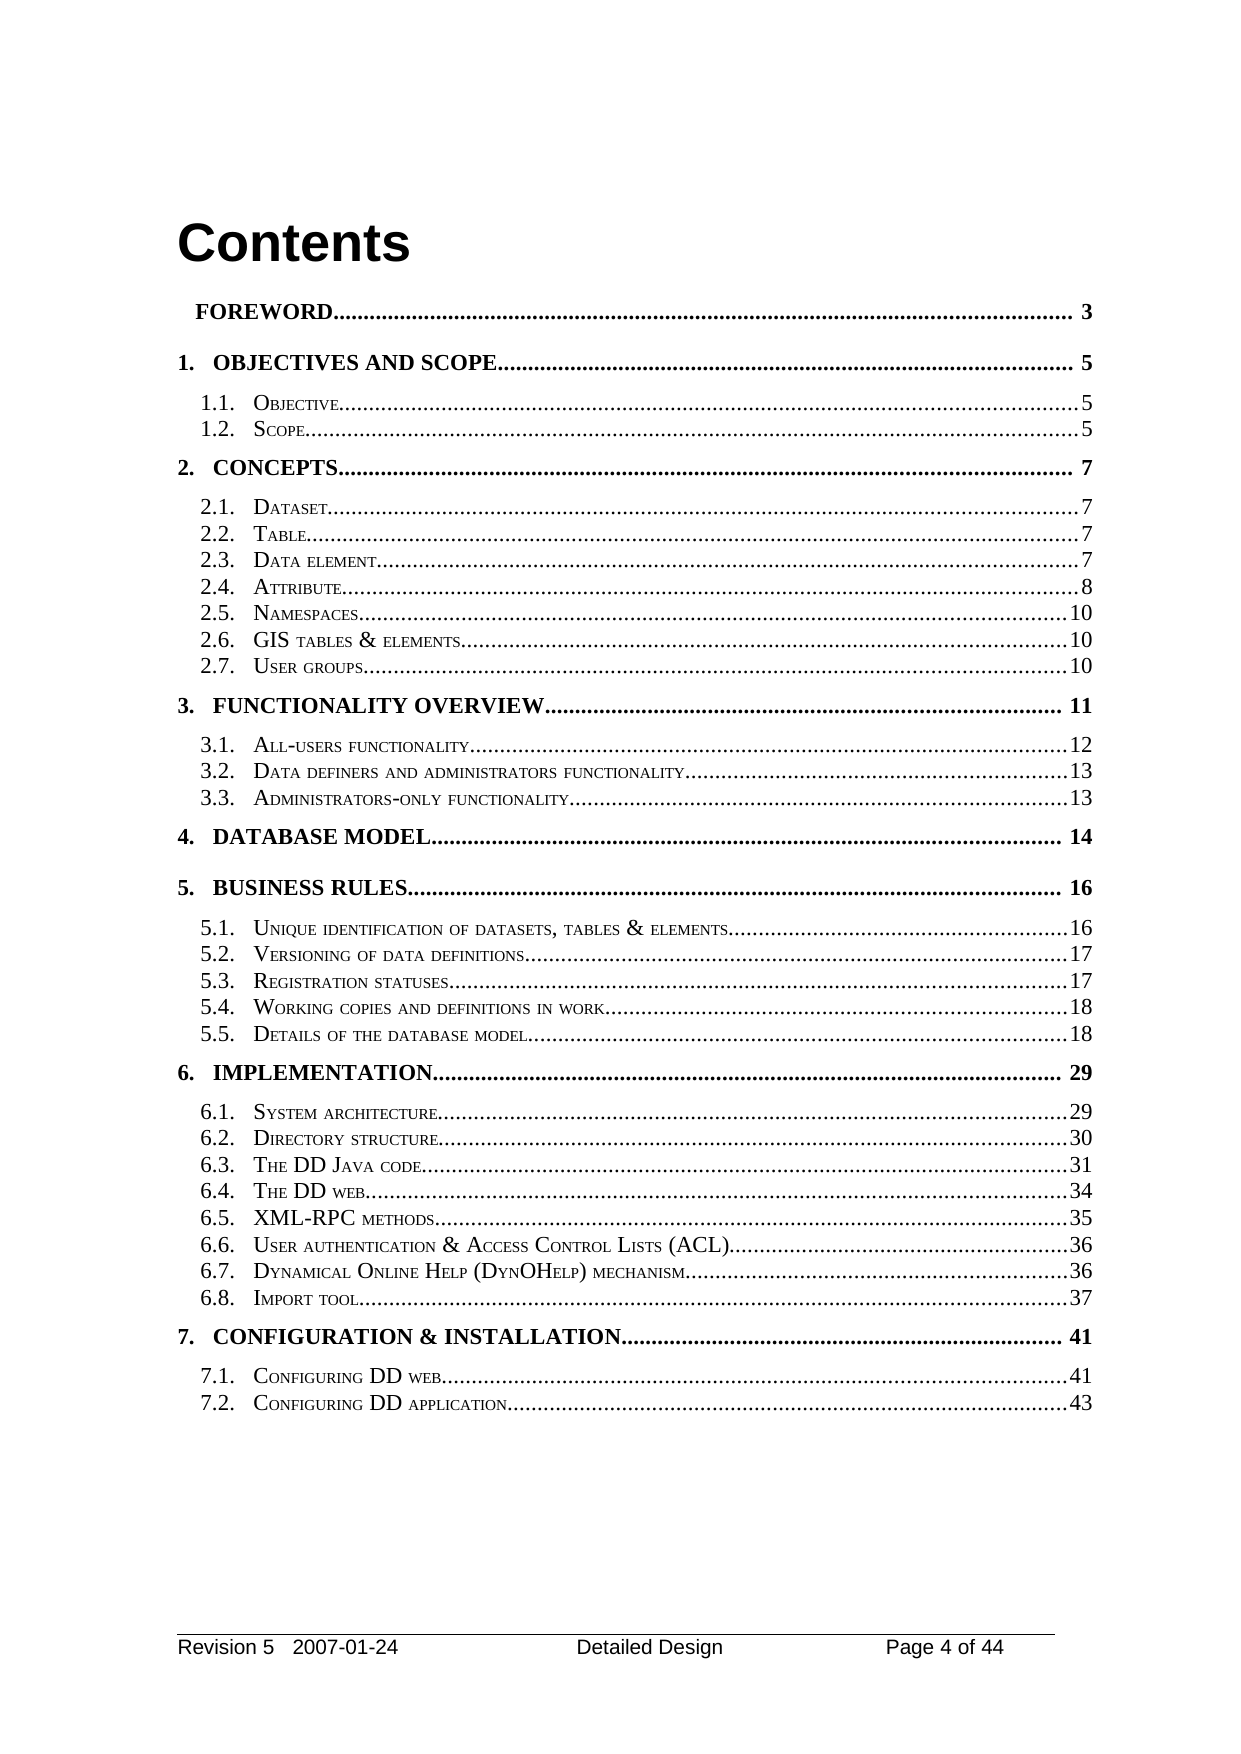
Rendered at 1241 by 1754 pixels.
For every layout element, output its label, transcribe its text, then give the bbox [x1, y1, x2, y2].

text 2.3. Data element 7 [200, 546, 1092, 573]
text 2.4. Attribute 8 [200, 573, 1092, 599]
text 7. Configuration & installation 41 [177, 1323, 1092, 1349]
text 3.2. Data definers and administrators functionality 13 [200, 757, 1092, 784]
text 6.2. Directory structure 30 [200, 1124, 1092, 1151]
text 5.3. Registration statuses 17 [200, 966, 1092, 993]
text 3. Functionality overview 11 [177, 691, 1092, 718]
text 5.4. Working copies and definitions in work 18 [200, 993, 1092, 1019]
text 2.6. GIS tables & elements 10 [200, 626, 1092, 652]
text 2. Concepts 7 [177, 454, 1092, 481]
text 2.7. User groups 10 [200, 652, 1092, 679]
text 5.2. Versioning of data definitions 17 [200, 940, 1092, 966]
text 1.2. Scope 5 [200, 415, 1092, 441]
text 6.8. Import tool 37 [200, 1284, 1092, 1310]
text 2.1. Dataset 7 [200, 493, 1092, 519]
text 6.1. System architecture 29 [200, 1098, 1092, 1124]
text 5. Business rules 16 [177, 874, 1092, 901]
text 6. Implementation 29 [177, 1059, 1092, 1085]
text 2.2. Table 7 [200, 519, 1092, 546]
text 6.5. XML-RPC methods 35 [200, 1204, 1092, 1231]
text 6.7. Dynamical Online Help (DynOHelp) mechanism 36 [200, 1257, 1092, 1284]
text 3.1. All-users functionality 12 [200, 731, 1092, 757]
subtitle Contents [177, 210, 1092, 273]
text 1.1. Objective 5 [200, 388, 1092, 415]
text 4. Database model 14 [177, 823, 1092, 849]
text 1. Objectives and scope 5 [177, 349, 1092, 376]
text 7.1. Configuring DD web 41 [200, 1362, 1092, 1388]
text 5.5. Details of the database model 18 [200, 1019, 1092, 1046]
text 3.3. Administrators-only functionality 13 [200, 784, 1092, 810]
text 6.4. The DD web 34 [200, 1177, 1092, 1204]
text 7.2. Configuring DD application 43 [200, 1388, 1092, 1415]
text 5.1. Unique identification of datasets, tables & elements 16 [200, 913, 1092, 940]
text Foreword 3 [177, 298, 1092, 324]
text 2.5. Namespaces 10 [200, 599, 1092, 626]
text 6.3. The DD Java code 31 [200, 1151, 1092, 1177]
text 6.6. User authentication & Access Control Lists (ACL) 36 [200, 1231, 1092, 1257]
